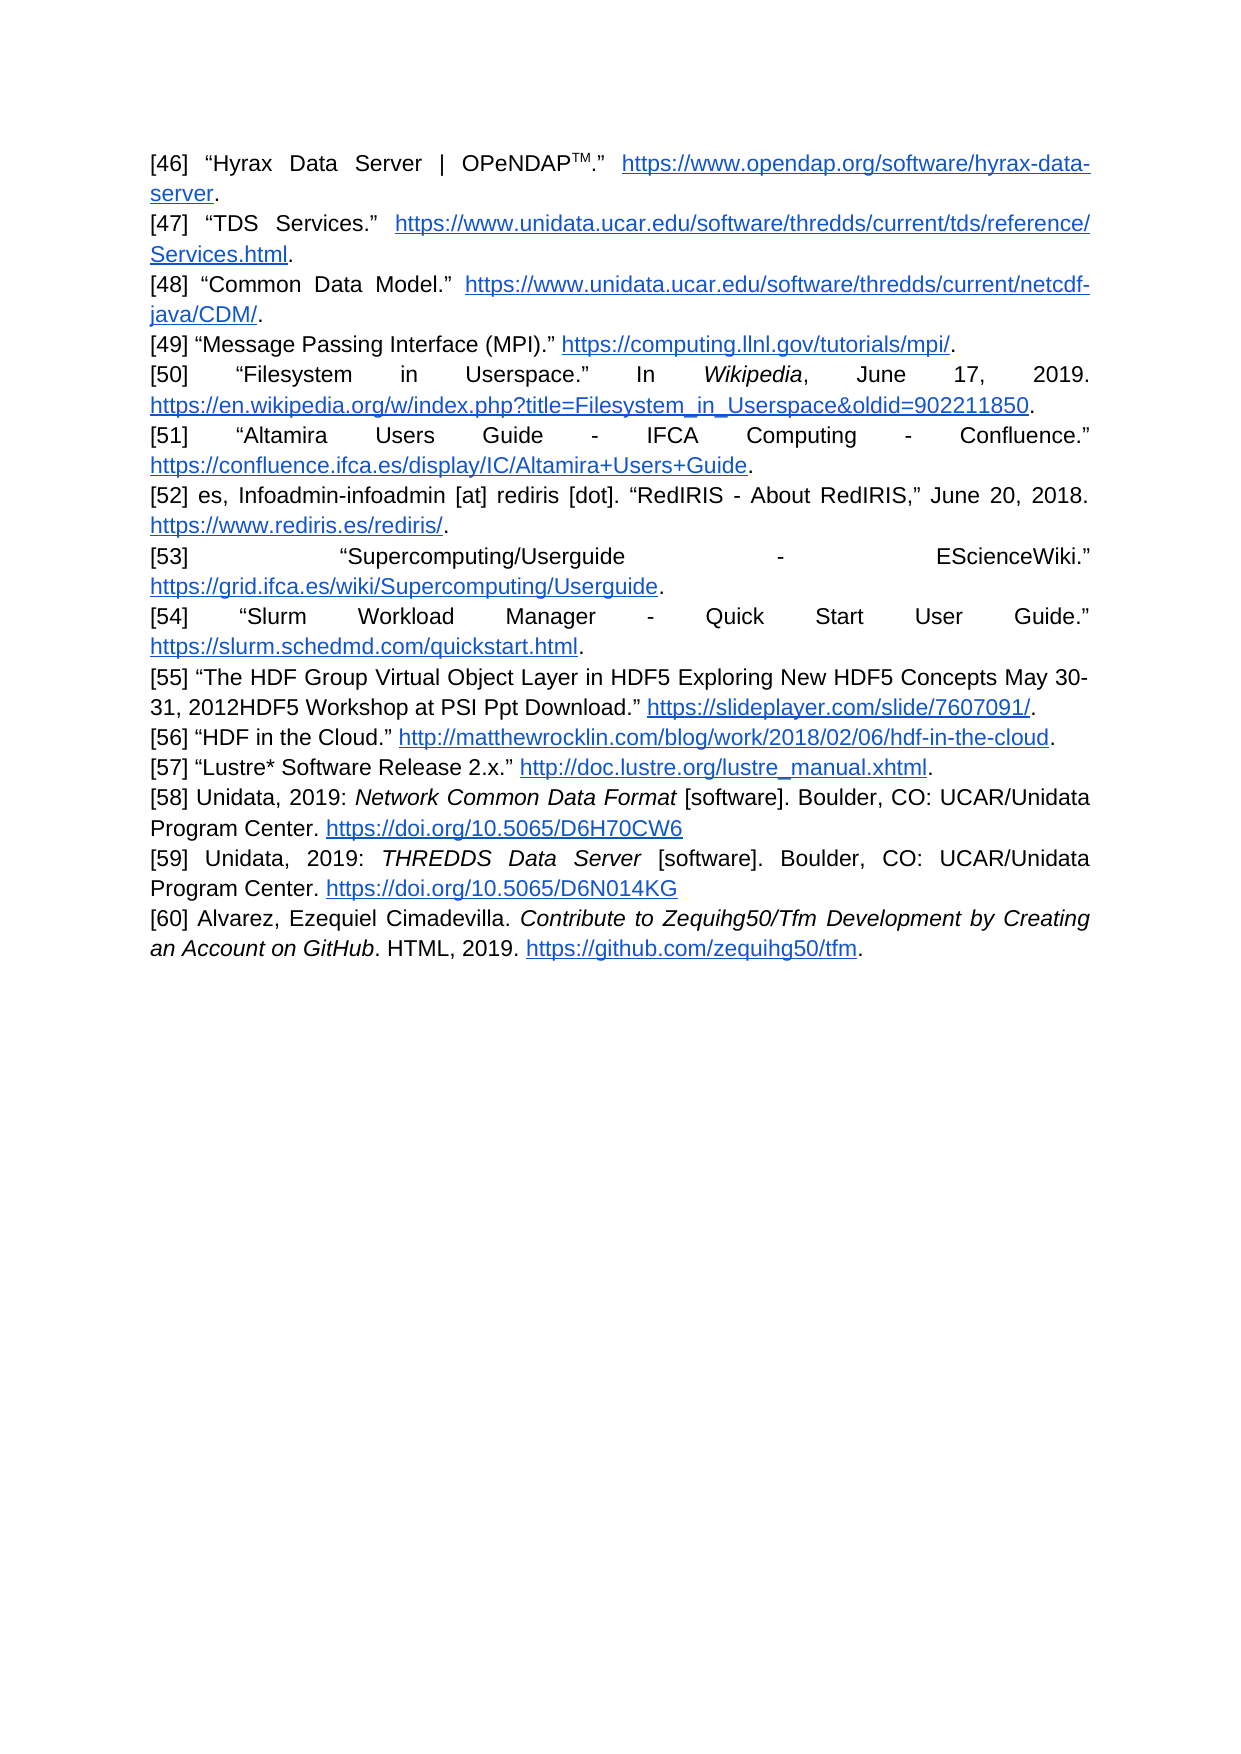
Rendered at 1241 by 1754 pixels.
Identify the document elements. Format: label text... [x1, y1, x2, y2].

text [58] Unidata, 2019: Network Common Data Format [software]. Boulder, CO: UCAR/Unidata Program Center. https://doi.org/10.5065/D6H70CW6 [150, 784, 1090, 841]
text [54] “Slurm Workload Manager - Quick Start User Guide.” https://slurm.schedmd.com/quickstart.html. [150, 603, 1090, 660]
text [57] “Lustre* Software Release 2.x.” http://doc.lustre.org/lustre_manual.xhtml. [150, 754, 1090, 781]
text [52] es, Infoadmin-infoadmin [at] rediris [dot]. “RedIRIS - About RedIRIS,” June 20, 2018. https://www.rediris.es/rediris/. [150, 482, 1090, 539]
text [47] “TDS Services.” https://www.unidata.ucar.edu/software/thredds/current/tds/reference/Services.html. [150, 210, 1090, 267]
text [53] “Supercomputing/Userguide - EScienceWiki.” https://grid.ifca.es/wiki/Supercomputing/Userguide. [150, 543, 1090, 599]
text [49] “Message Passing Interface (MPI).” https://computing.llnl.gov/tutorials/mpi/. [150, 331, 1090, 358]
text [46] “Hyrax Data Server | OPeNDAPTM.” https://www.opendap.org/software/hyrax-data-server. [150, 150, 1090, 207]
text [50] “Filesystem in Userspace.” In Wikipedia, June 17, 2019. https://en.wikipedia.org/w/index.php?title=Filesystem_in_Userspace&oldid=902211850. [150, 361, 1090, 418]
text [55] “The HDF Group Virtual Object Layer in HDF5 Exploring New HDF5 Concepts May 30-31, 2012HDF5 Workshop at PSI Ppt Download.” https://slideplayer.com/slide/7607091/. [150, 663, 1090, 720]
text [59] Unidata, 2019: THREDDS Data Server [software]. Boulder, CO: UCAR/Unidata Program Center. https://doi.org/10.5065/D6N014KG [150, 845, 1090, 901]
text [60] Alvarez, Ezequiel Cimadevilla. Contribute to Zequihg50/Tfm Development by Creating an Account on GitHub. HTML, 2019. https://github.com/zequihg50/tfm. [150, 905, 1090, 962]
text [48] “Common Data Model.” https://www.unidata.ucar.edu/software/thredds/current/netcdf-java/CDM/. [150, 271, 1090, 327]
text [51] “Altamira Users Guide - IFCA Computing - Confluence.” https://confluence.ifca.es/display/IC/Altamira+Users+Guide. [150, 422, 1090, 478]
text [56] “HDF in the Cloud.” http://matthewrocklin.com/blog/work/2018/02/06/hdf-in-the-cloud. [150, 724, 1090, 750]
